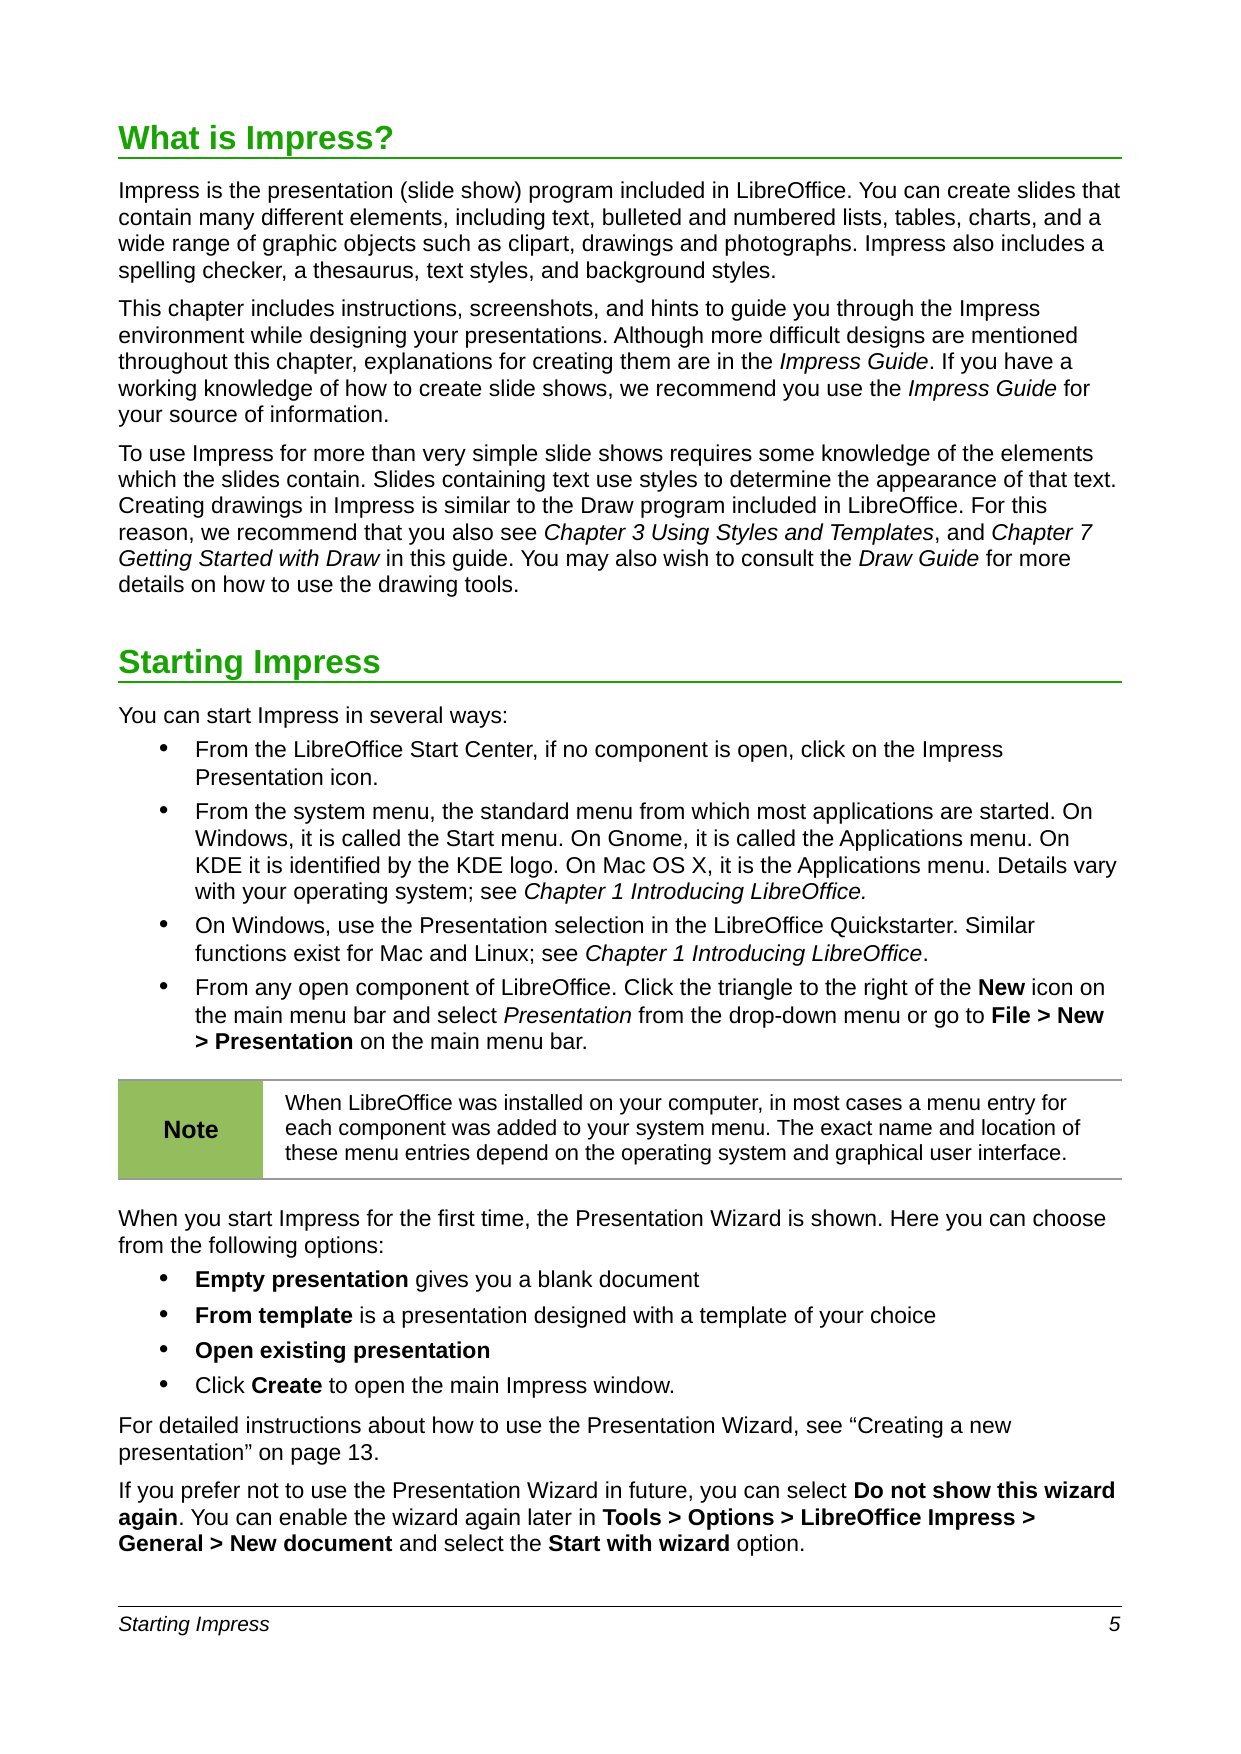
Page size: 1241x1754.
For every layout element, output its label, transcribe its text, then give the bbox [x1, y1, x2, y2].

list Click Create to open the main Impress window. [156, 1371, 1122, 1400]
list From the LibreOffice Start Center, if no component is open, click on the Impress Presentation icon. [156, 734, 1122, 790]
list You can start Impress in several ways: [118, 702, 1122, 728]
text This chapter includes instructions, screenshots, and hints to guide you through the Impress environment while designing your presentations. Although more difficult designs are mentioned throughout this chapter, explanations for creating them are in the Impress Guide. If you have a working knowledge of how to create slide shows, we recommend you use the Impress Guide for your source of information. [118, 295, 1122, 427]
list From the system menu, the standard menu from which most applications are started. On Windows, it is called the Start menu. On Gnome, it is called the Applications menu. On KDE it is identified by the KDE logo. On Mac OS X, it is the Applications menu. Details vary with your operating system; see Chapter 1 Introducing LibreOffice. [156, 796, 1122, 904]
text For detailed instructions about how to use the Presentation Wizard, see “Creating a new presentation” on page 13. [118, 1412, 1122, 1465]
text Impress is the presentation (slide show) program included in LibreOffice. You can create slides that contain many different elements, including text, bulleted and numbered lists, tables, charts, and a wide range of graphic objects such as clipart, drawings and photographs. Impress also includes a spelling checker, a thesaurus, text styles, and background styles. [118, 177, 1122, 283]
table_header Note [118, 1081, 263, 1178]
list From any open component of LibreOffice. Click the triangle to the right of the New icon on the main menu bar and select Presentation from the drop-down menu or go to File > New > Presentation on the main menu bar. [156, 972, 1122, 1054]
text To use Impress for more than very simple slide shows requires some knowledge of the elements which the slides contain. Slides containing text use styles to determine the appearance of that text. Creating drawings in Impress is similar to the Draw program included in LibreOffice. For this reason, we recommend that you also see Chapter 3 Using Styles and Templates, and Chapter 7 Getting Started with Draw in this guide. You may also wish to consult the Draw Guide for more details on how to use the drawing tools. [118, 440, 1122, 598]
text If you prefer not to use the Presentation Wizard in future, you can select Do not show this wizard again. You can enable the wizard again later in Tools > Options > LibreOffice Impress > General > New document and select the Start with wizard option. [118, 1477, 1122, 1556]
list Empty presentation gives you a blank document [156, 1264, 1122, 1293]
table_header When LibreOffice was installed on your computer, in most cases a menu entry for each component was added to your system menu. The exact name and location of these menu entries depend on the operating system and graphical user interface. [264, 1081, 1122, 1178]
subtitle Starting Impress [118, 642, 1122, 681]
list When you start Impress for the first time, the Presentation Wizard is shown. Here you can choose from the following options: [118, 1205, 1122, 1258]
subtitle What is Impress? [118, 118, 1122, 157]
list On Windows, use the Presentation selection in the LibreOffice Quickstarter. Similar functions exist for Mac and Linux; see Chapter 1 Introducing LibreOffice. [156, 911, 1122, 966]
list From template is a presentation designed with a template of your choice [156, 1300, 1122, 1329]
list Open existing presentation [156, 1335, 1122, 1364]
